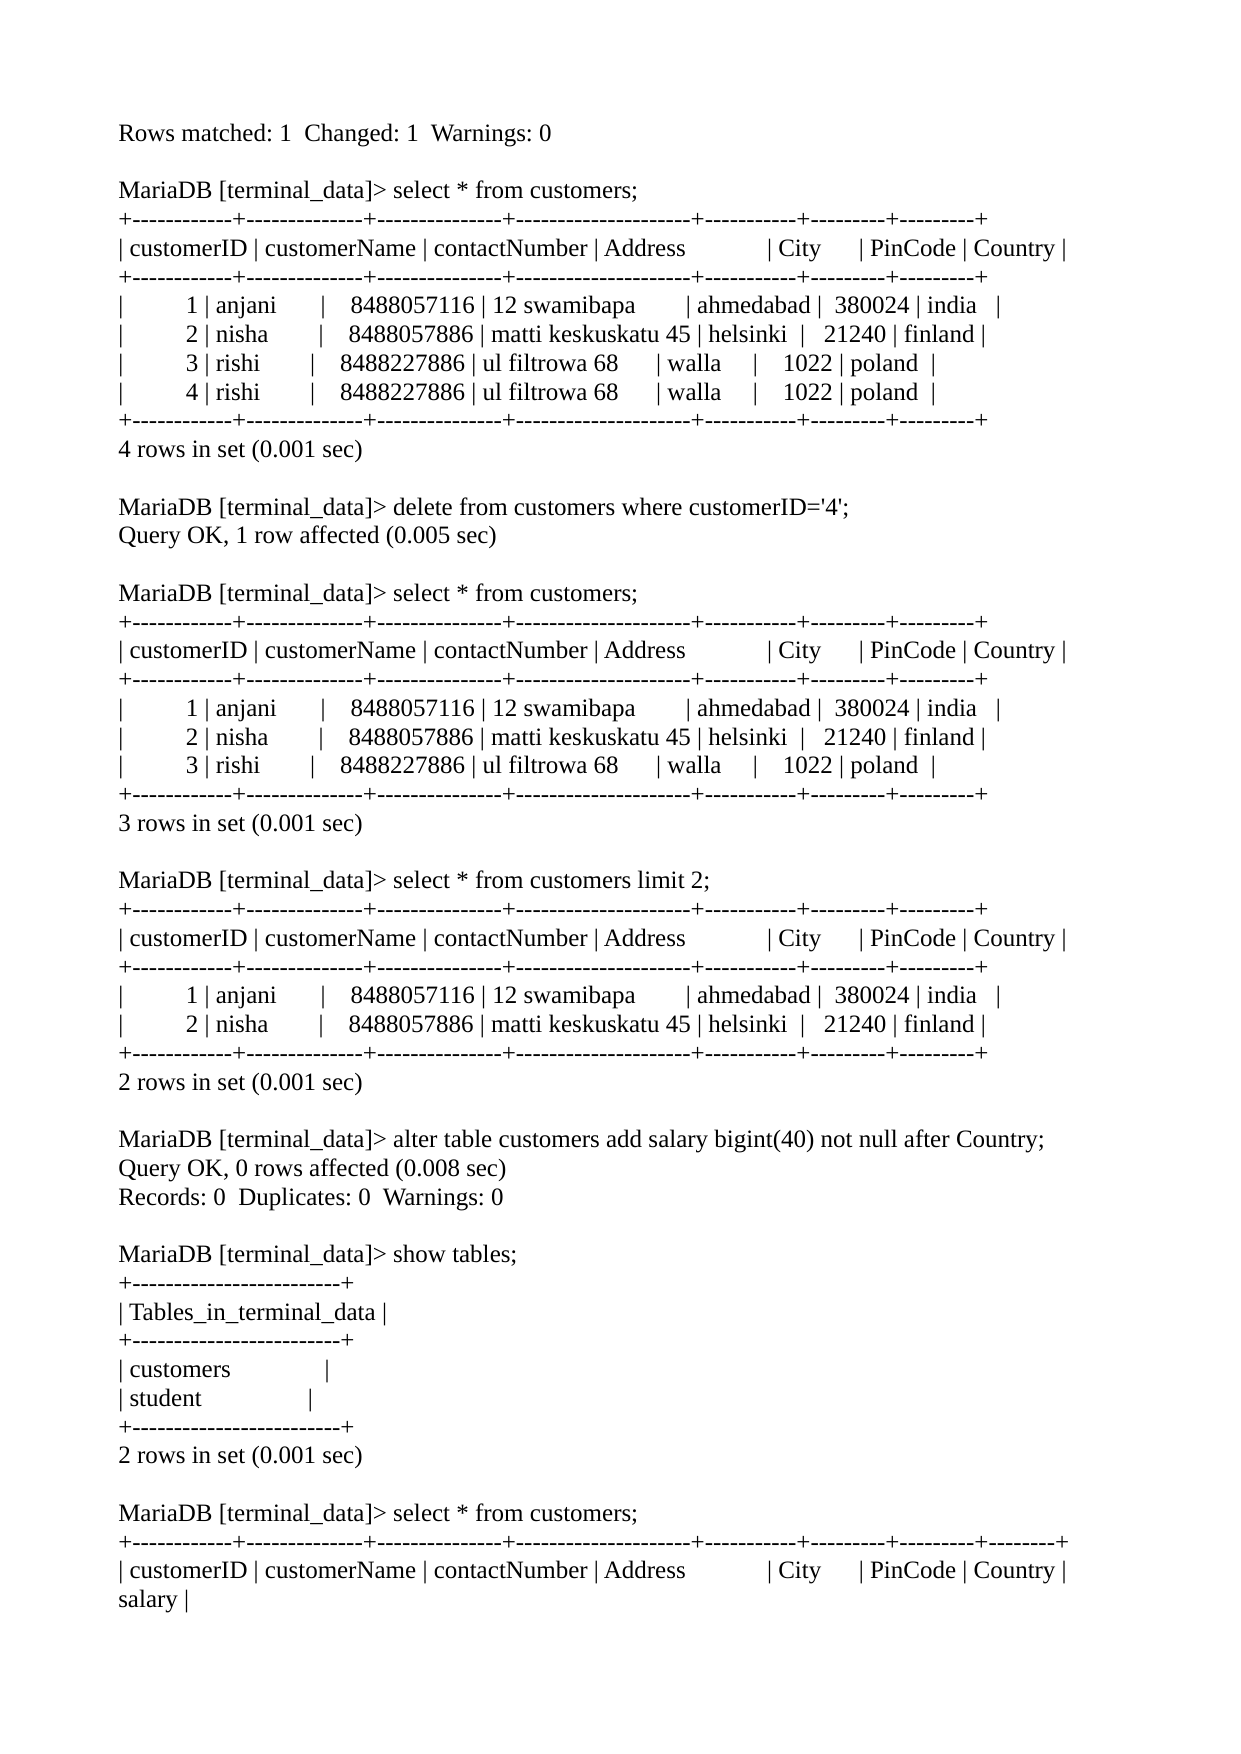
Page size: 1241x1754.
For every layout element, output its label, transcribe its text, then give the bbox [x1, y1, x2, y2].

text +------------+--------------+---------------+---------------------+-----------+---------+---------+ [118, 894, 1122, 923]
text MariaDB [terminal_data]> delete from customers where customerID='4'; [118, 492, 1122, 521]
text +------------+--------------+---------------+---------------------+-----------+---------+---------+ [118, 406, 1122, 434]
text | 3 | rishi | 8488227886 | ul filtrowa 68 | walla | 1022 | poland | [118, 348, 1122, 377]
text +------------+--------------+---------------+---------------------+-----------+---------+---------+--------+ [118, 1527, 1122, 1556]
text +------------+--------------+---------------+---------------------+-----------+---------+---------+ [118, 952, 1122, 981]
text 2 rows in set (0.001 sec) [118, 1441, 1122, 1469]
text +-------------------------+ [118, 1412, 1122, 1441]
text | 1 | anjani | 8488057116 | 12 swamibapa | ahmedabad | 380024 | india | [118, 291, 1122, 319]
text MariaDB [terminal_data]> select * from customers; [118, 176, 1122, 204]
text | 2 | nisha | 8488057886 | matti keskuskatu 45 | helsinki | 21240 | finland | [118, 319, 1122, 348]
text +------------+--------------+---------------+---------------------+-----------+---------+---------+ [118, 1038, 1122, 1067]
text | customerID | customerName | contactNumber | Address | City | PinCode | Country | [118, 233, 1122, 262]
text +------------+--------------+---------------+---------------------+-----------+---------+---------+ [118, 204, 1122, 233]
text 4 rows in set (0.001 sec) [118, 434, 1122, 463]
text 3 rows in set (0.001 sec) [118, 808, 1122, 837]
text MariaDB [terminal_data]> select * from customers; [118, 1498, 1122, 1527]
text Query OK, 1 row affected (0.005 sec) [118, 521, 1122, 549]
text | 1 | anjani | 8488057116 | 12 swamibapa | ahmedabad | 380024 | india | [118, 693, 1122, 722]
text MariaDB [terminal_data]> show tables; [118, 1239, 1122, 1268]
text | student | [118, 1383, 1122, 1412]
text +------------+--------------+---------------+---------------------+-----------+---------+---------+ [118, 779, 1122, 808]
text | 2 | nisha | 8488057886 | matti keskuskatu 45 | helsinki | 21240 | finland | [118, 722, 1122, 751]
text | 4 | rishi | 8488227886 | ul filtrowa 68 | walla | 1022 | poland | [118, 377, 1122, 406]
text | 1 | anjani | 8488057116 | 12 swamibapa | ahmedabad | 380024 | india | [118, 981, 1122, 1009]
text | customerID | customerName | contactNumber | Address | City | PinCode | Country | [118, 923, 1122, 952]
text MariaDB [terminal_data]> select * from customers limit 2; [118, 866, 1122, 894]
text 2 rows in set (0.001 sec) [118, 1067, 1122, 1096]
text +------------+--------------+---------------+---------------------+-----------+---------+---------+ [118, 664, 1122, 693]
text | 3 | rishi | 8488227886 | ul filtrowa 68 | walla | 1022 | poland | [118, 751, 1122, 779]
text MariaDB [terminal_data]> select * from customers; [118, 578, 1122, 607]
text Rows matched: 1 Changed: 1 Warnings: 0 [118, 118, 1122, 147]
text MariaDB [terminal_data]> alter table customers add salary bigint(40) not null after Country; [118, 1124, 1122, 1153]
text | Tables_in_terminal_data | [118, 1297, 1122, 1326]
text | 2 | nisha | 8488057886 | matti keskuskatu 45 | helsinki | 21240 | finland | [118, 1009, 1122, 1038]
text +-------------------------+ [118, 1326, 1122, 1354]
text +------------+--------------+---------------+---------------------+-----------+---------+---------+ [118, 262, 1122, 291]
text +------------+--------------+---------------+---------------------+-----------+---------+---------+ [118, 607, 1122, 636]
text | customerID | customerName | contactNumber | Address | City | PinCode | Country | salary | [118, 1556, 1122, 1613]
text Query OK, 0 rows affected (0.008 sec) [118, 1153, 1122, 1182]
text | customers | [118, 1354, 1122, 1383]
text Records: 0 Duplicates: 0 Warnings: 0 [118, 1182, 1122, 1211]
text +-------------------------+ [118, 1268, 1122, 1297]
text | customerID | customerName | contactNumber | Address | City | PinCode | Country | [118, 636, 1122, 664]
